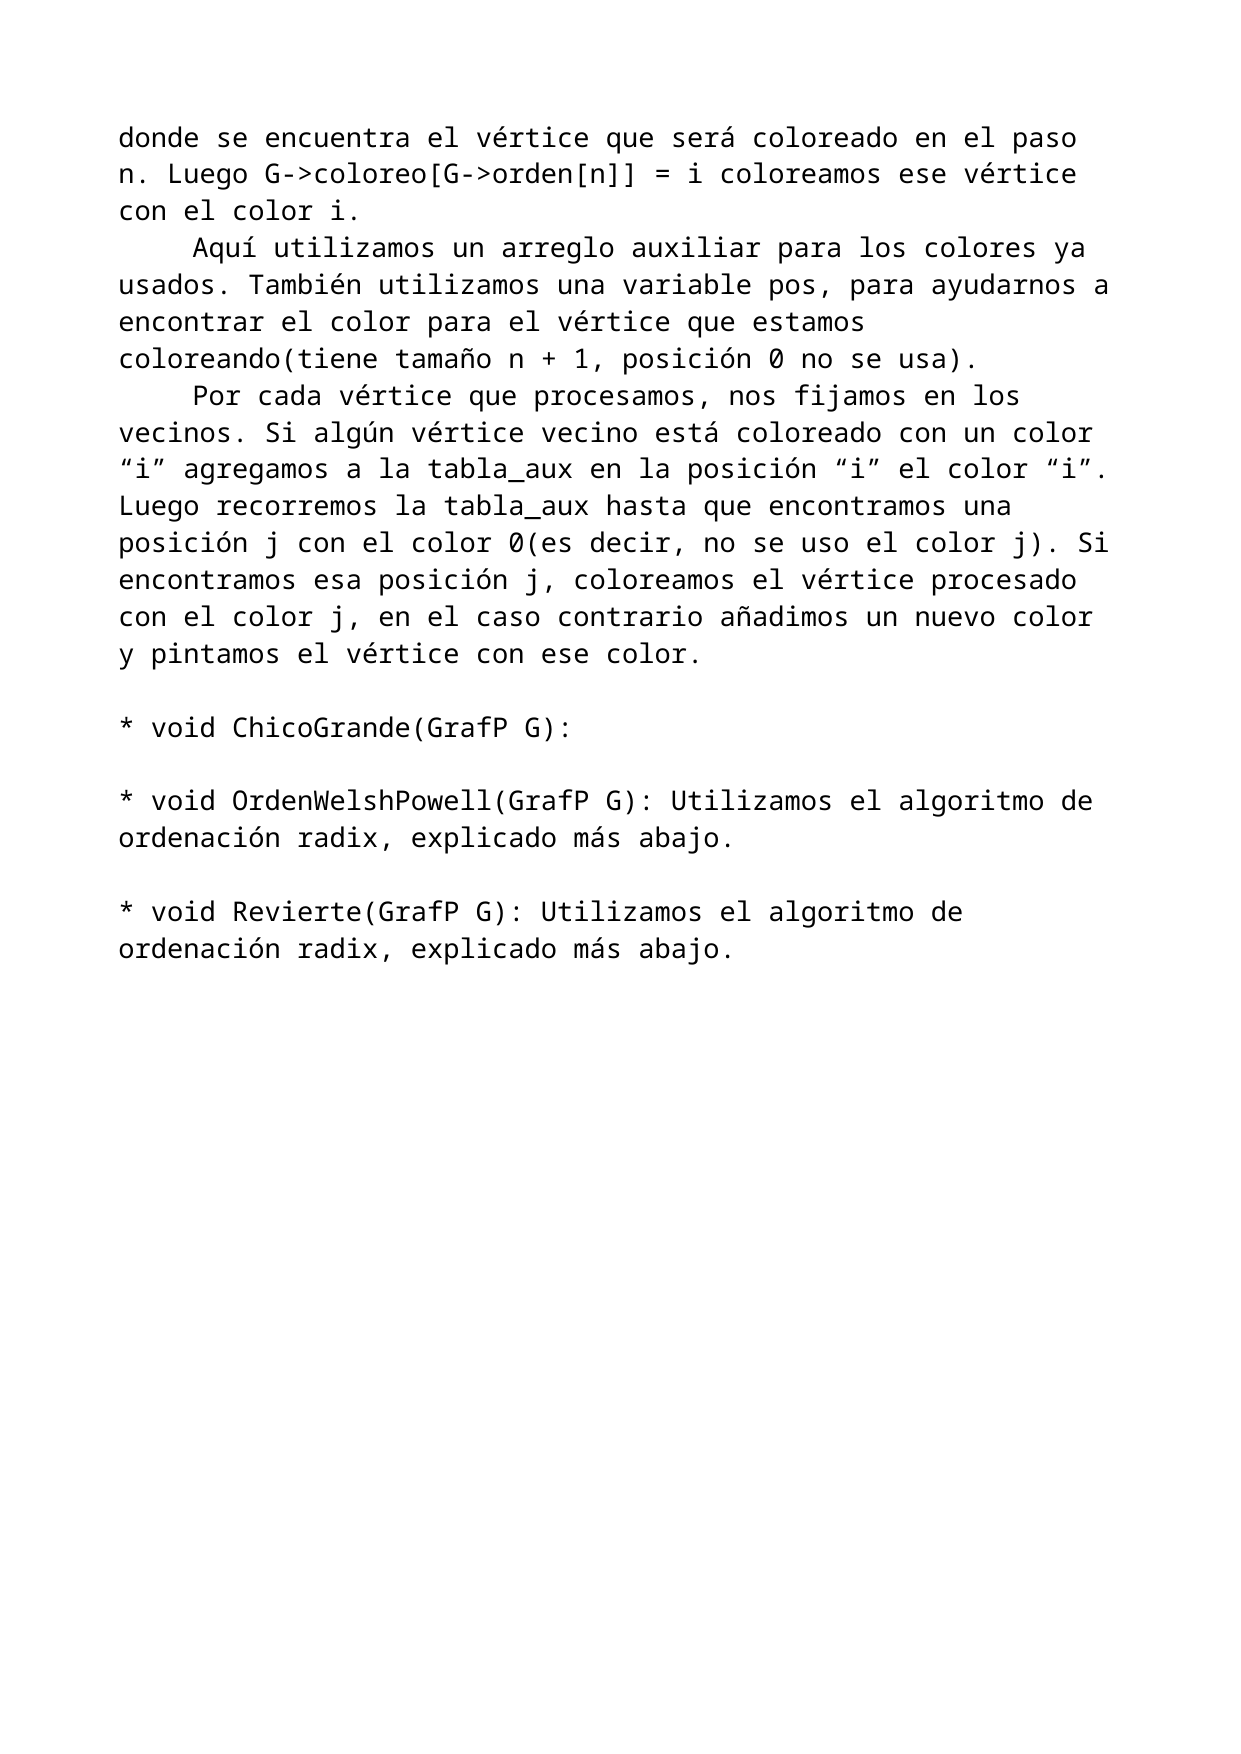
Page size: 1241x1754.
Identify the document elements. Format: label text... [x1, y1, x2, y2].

text Por cada vértice que procesamos, nos fijamos en los vecinos. Si algún vértice vecino está coloreado con un color “i” agregamos a la tabla_aux en la posición “i” el color “i”. Luego recorremos la tabla_aux hasta que encontramos una posición j con el color 0(es decir, no se uso el color j). Si encontramos esa posición j, coloreamos el vértice procesado con el color j, en el caso contrario añadimos un nuevo color y pintamos el vértice con ese color. [118, 376, 1122, 671]
text * void OrdenWelshPowell(GrafP G): Utilizamos el algoritmo de ordenación radix, explicado más abajo. [118, 782, 1122, 856]
text * void ChicoGrande(GrafP G): [118, 708, 1122, 745]
text donde se encuentra el vértice que será coloreado en el paso n. Luego G->coloreo[G->orden[n]] = i coloreamos ese vértice con el color i. [118, 118, 1122, 229]
text * void Revierte(GrafP G): Utilizamos el algoritmo de ordenación radix, explicado más abajo. [118, 892, 1122, 966]
text Aquí utilizamos un arreglo auxiliar para los colores ya usados. También utilizamos una variable pos, para ayudarnos a encontrar el color para el vértice que estamos coloreando(tiene tamaño n + 1, posición 0 no se usa). [118, 229, 1122, 376]
